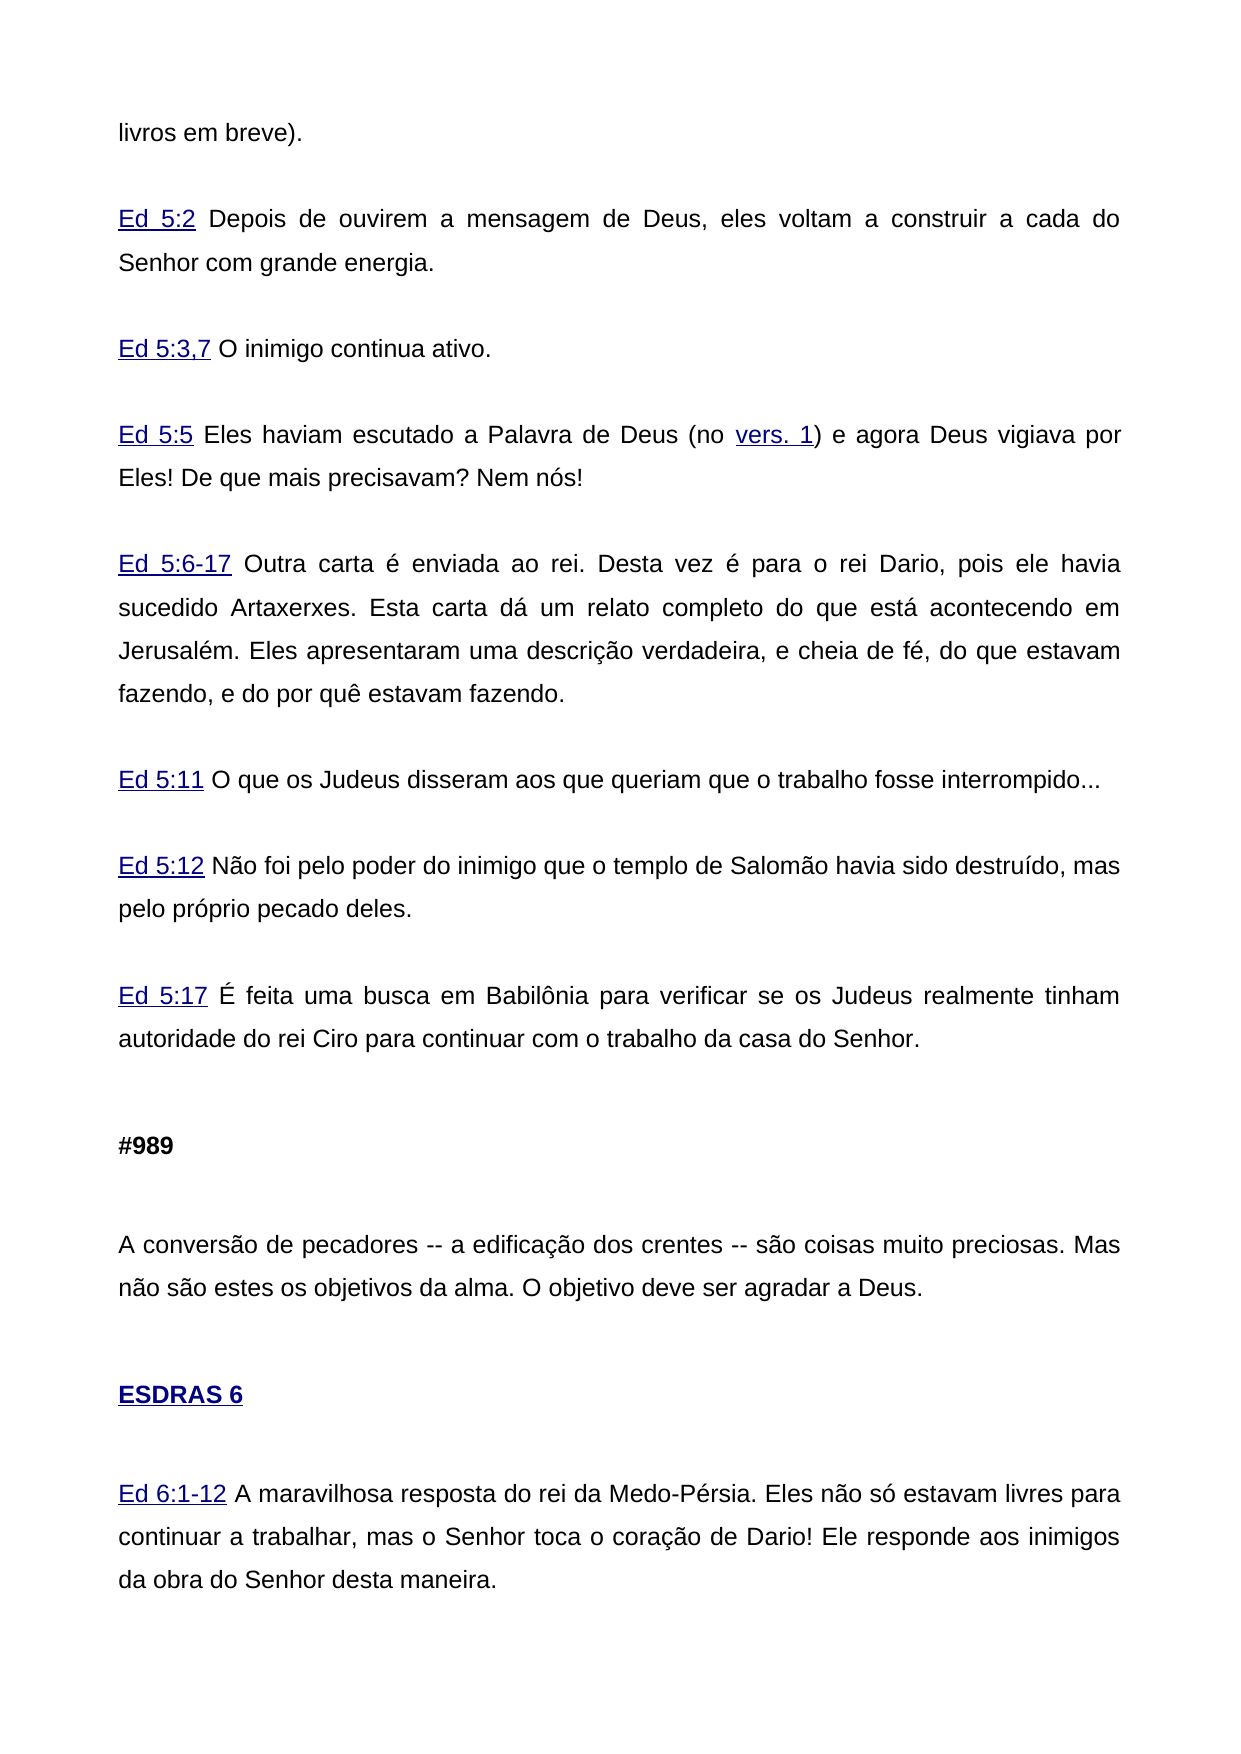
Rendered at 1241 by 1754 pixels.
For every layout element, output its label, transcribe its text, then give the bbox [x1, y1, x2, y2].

text Ed 5:6-17 Outra carta é enviada ao rei. Desta vez é para o rei Dario, pois ele havia sucedido Artaxerxes. Esta carta dá um relato completo do que está acontecendo em Jerusalém. Eles apresentaram uma descrição verdadeira, e cheia de fé, do que estavam fazendo, e do por quê estavam fazendo. [118, 549, 1122, 707]
text Ed 5:5 Eles haviam escutado a Palavra de Deus (no vers. 1) e agora Deus vigiava por Eles! De que mais precisavam? Nem nós! [118, 420, 1122, 492]
text Ed 5:17 É feita uma busca em Babilônia para verificar se os Judeus realmente tinham autoridade do rei Ciro para continuar com o trabalho da casa do Senhor. [118, 981, 1122, 1052]
text livros em breve). [118, 118, 1122, 147]
text A conversão de pecadores -- a edificação dos crentes -- são coisas muito preciosas. Mas não são estes os objetivos da alma. O objetivo deve ser agradar a Deus. [118, 1229, 1122, 1301]
subtitle ESDRAS 6 [118, 1380, 1122, 1408]
text Ed 5:3,7 O inimigo continua ativo. [118, 334, 1122, 362]
text Ed 5:12 Não foi pelo poder do inimigo que o templo de Salomão havia sido destruído, mas pelo próprio pecado deles. [118, 851, 1122, 923]
subtitle #989 [118, 1131, 1122, 1159]
text Ed 5:11 O que os Judeus disseram aos que queriam que o trabalho fosse interrompido... [118, 765, 1122, 794]
text Ed 5:2 Depois de ouvirem a mensagem de Deus, eles voltam a construir a cada do Senhor com grande energia. [118, 204, 1122, 276]
text Ed 6:1-12 A maravilhosa resposta do rei da Medo-Pérsia. Eles não só estavam livres para continuar a trabalhar, mas o Senhor toca o coração de Dario! Ele responde aos inimigos da obra do Senhor desta maneira. [118, 1478, 1122, 1593]
